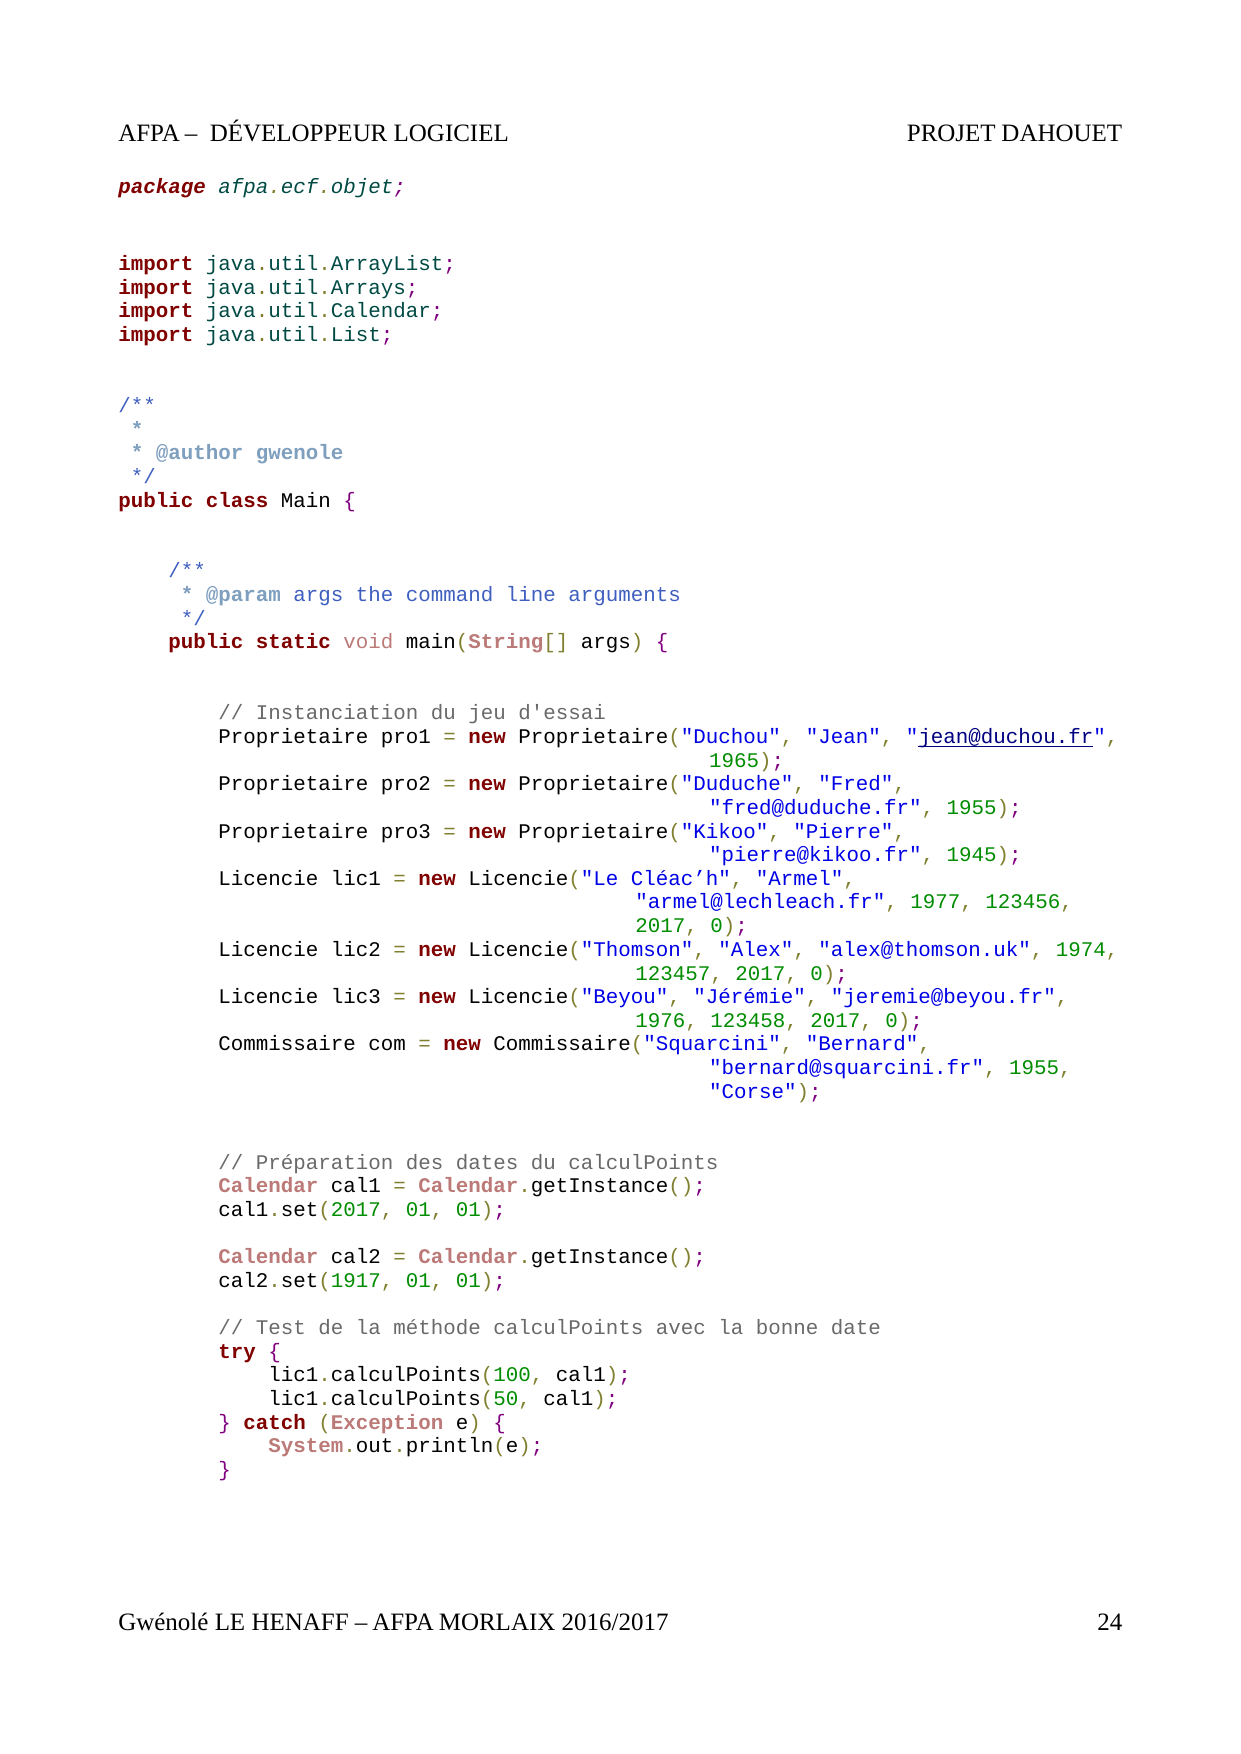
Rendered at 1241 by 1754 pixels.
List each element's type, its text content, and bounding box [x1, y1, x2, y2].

text "fred@duduche.fr", 1955); [118, 797, 1122, 821]
text Proprietaire pro2 = new Proprietaire("Duduche", "Fred", [118, 773, 1122, 797]
text } [118, 1459, 1122, 1483]
text * @author gwenole [118, 442, 1122, 466]
text 1976, 123458, 2017, 0); [118, 1010, 1122, 1033]
text 1965); [118, 750, 1122, 773]
text System.out.println(e); [118, 1435, 1122, 1459]
text // Préparation des dates du calculPoints [118, 1152, 1122, 1175]
text try { [118, 1341, 1122, 1364]
text Licencie lic1 = new Licencie("Le Cléac’h", "Armel", [118, 868, 1122, 892]
text // Test de la méthode calculPoints avec la bonne date [118, 1317, 1122, 1341]
text Proprietaire pro3 = new Proprietaire("Kikoo", "Pierre", [118, 821, 1122, 844]
text public class Main { [118, 489, 1122, 513]
text cal2.set(1917, 01, 01); [118, 1270, 1122, 1293]
text Calendar cal2 = Calendar.getInstance(); [118, 1246, 1122, 1270]
text public static void main(String[] args) { [118, 631, 1122, 655]
text import java.util.Calendar; [118, 300, 1122, 324]
text } catch (Exception e) { [118, 1412, 1122, 1435]
text /** [118, 395, 1122, 419]
text package afpa.ecf.objet; [118, 176, 1122, 200]
text Commissaire com = new Commissaire("Squarcini", "Bernard", [118, 1033, 1122, 1057]
text Licencie lic2 = new Licencie("Thomson", "Alex", "alex@thomson.uk", 1974, [118, 939, 1122, 962]
text "Corse"); [118, 1081, 1122, 1104]
text import java.util.Arrays; [118, 277, 1122, 300]
text lic1.calculPoints(50, cal1); [118, 1388, 1122, 1412]
text Calendar cal1 = Calendar.getInstance(); [118, 1175, 1122, 1199]
text /** [118, 561, 1122, 584]
text */ [118, 608, 1122, 631]
text import java.util.List; [118, 324, 1122, 348]
text Proprietaire pro1 = new Proprietaire("Duchou", "Jean", "jean@duchou.fr", [118, 726, 1122, 750]
text cal1.set(2017, 01, 01); [118, 1199, 1122, 1223]
text 123457, 2017, 0); [118, 962, 1122, 986]
text "bernard@squarcini.fr", 1955, [118, 1057, 1122, 1081]
text Licencie lic3 = new Licencie("Beyou", "Jérémie", "jeremie@beyou.fr", [118, 986, 1122, 1010]
text import java.util.ArrayList; [118, 253, 1122, 277]
text * @param args the command line arguments [118, 584, 1122, 608]
text "armel@lechleach.fr", 1977, 123456, [118, 892, 1122, 915]
text 2017, 0); [118, 915, 1122, 939]
text // Instanciation du jeu d'essai [118, 702, 1122, 726]
text * [118, 419, 1122, 442]
text lic1.calculPoints(100, cal1); [118, 1364, 1122, 1388]
text */ [118, 466, 1122, 489]
text "pierre@kikoo.fr", 1945); [118, 844, 1122, 868]
